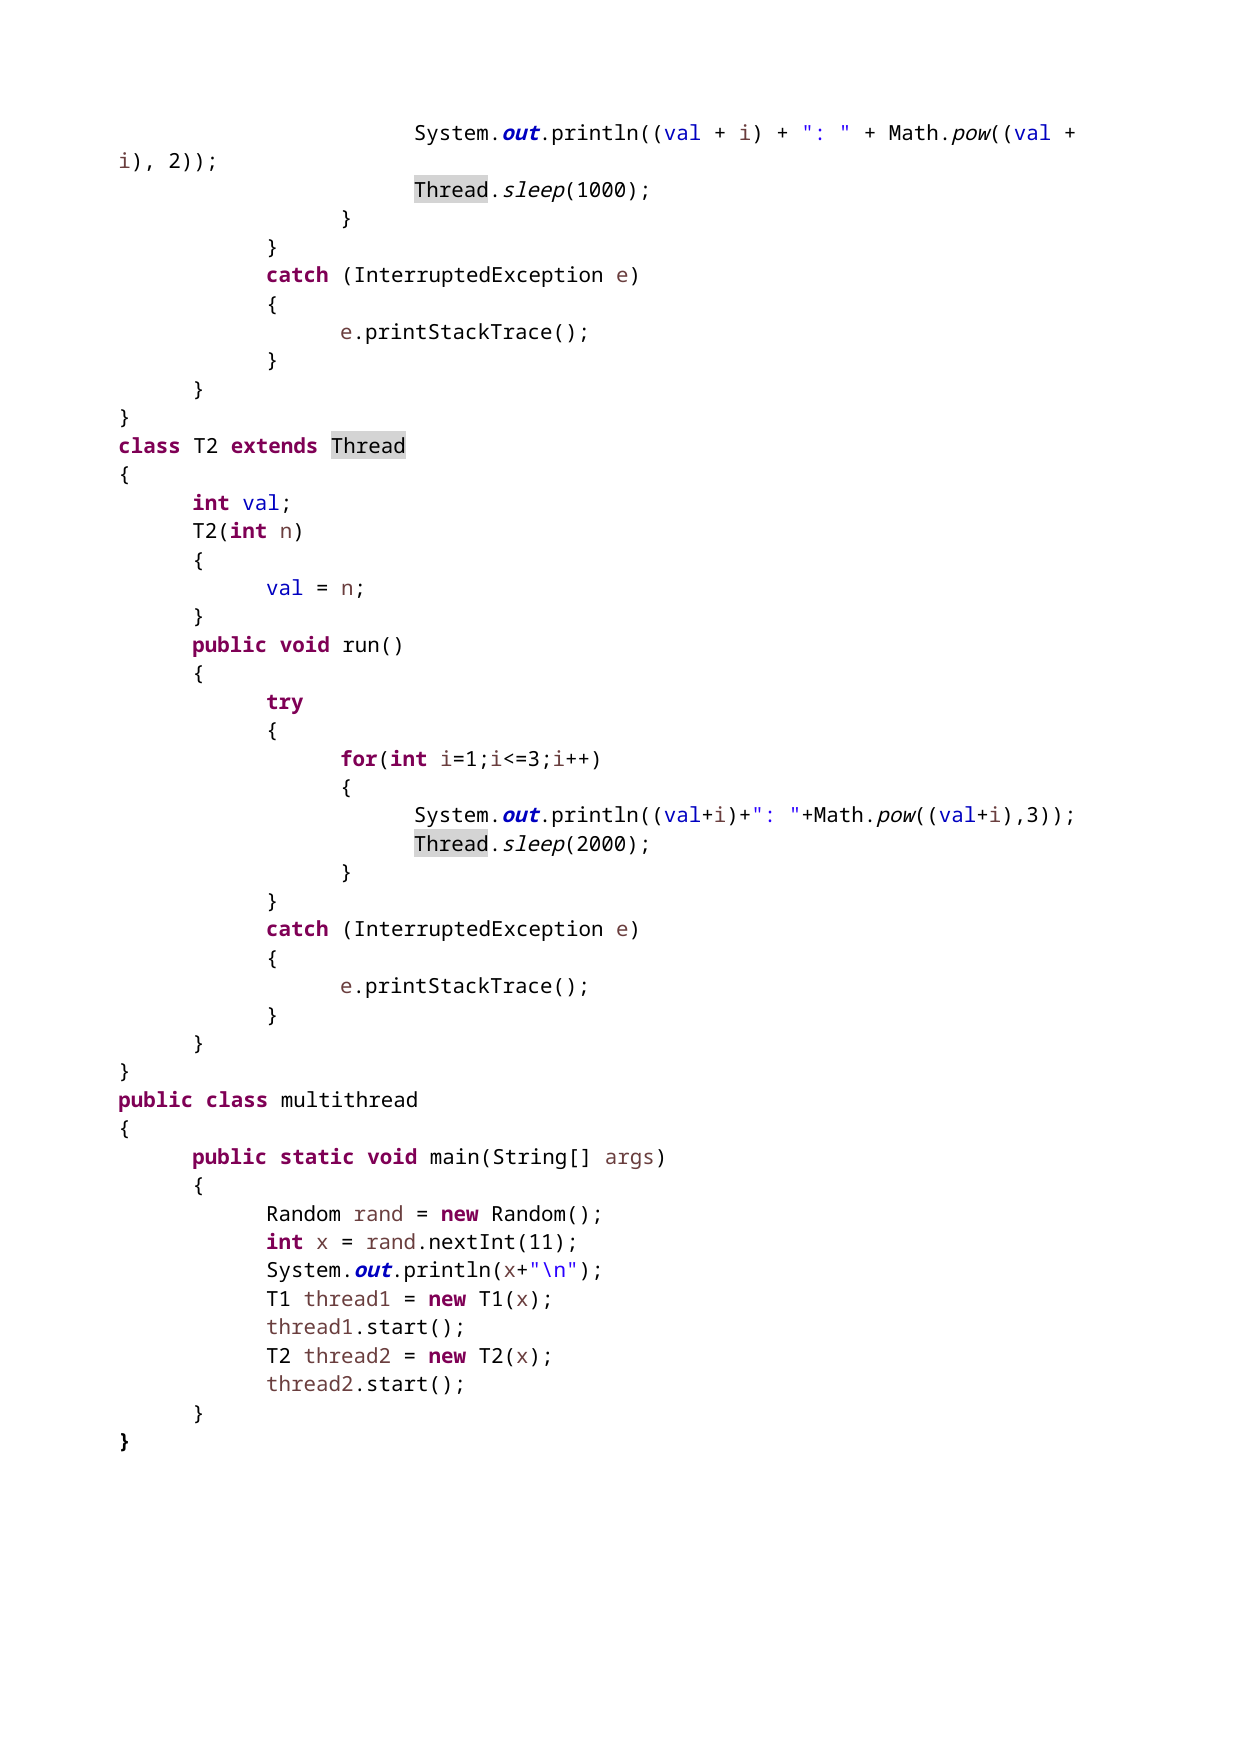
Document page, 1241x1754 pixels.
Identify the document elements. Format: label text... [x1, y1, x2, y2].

text public class multithread [118, 1085, 1122, 1113]
text { [118, 459, 1122, 488]
text { [118, 715, 1122, 744]
text catch (InterruptedException e) [118, 260, 1122, 289]
text { [118, 1113, 1122, 1142]
text } [118, 232, 1122, 260]
text } [118, 346, 1122, 374]
text Thread.sleep(2000); [118, 829, 1122, 857]
text } [118, 1398, 1122, 1426]
text Random rand = new Random(); [118, 1199, 1122, 1227]
text System.out.println((val+i)+": "+Math.pow((val+i),3)); [118, 801, 1122, 829]
text System.out.println((val + i) + ": " + Math.pow((val + i), 2)); [118, 118, 1122, 175]
text for(int i=1;i<=3;i++) [118, 744, 1122, 772]
text } [118, 1000, 1122, 1028]
text } [118, 1426, 1122, 1455]
text int x = rand.nextInt(11); [118, 1227, 1122, 1256]
text T1 thread1 = new T1(x); [118, 1284, 1122, 1312]
text { [118, 943, 1122, 971]
text } [118, 1028, 1122, 1057]
text thread2.start(); [118, 1369, 1122, 1398]
text { [118, 289, 1122, 317]
text } [118, 374, 1122, 402]
text System.out.println(x+"\n"); [118, 1256, 1122, 1284]
text } [118, 402, 1122, 431]
text catch (InterruptedException e) [118, 914, 1122, 943]
text public static void main(String[] args) [118, 1142, 1122, 1170]
text thread1.start(); [118, 1312, 1122, 1341]
text } [118, 602, 1122, 630]
text e.printStackTrace(); [118, 317, 1122, 346]
text try [118, 687, 1122, 715]
text { [118, 772, 1122, 801]
text } [118, 1057, 1122, 1085]
text } [118, 203, 1122, 232]
text val = n; [118, 573, 1122, 602]
text T2 thread2 = new T2(x); [118, 1341, 1122, 1369]
text { [118, 658, 1122, 687]
text public void run() [118, 630, 1122, 658]
text e.printStackTrace(); [118, 971, 1122, 1000]
text int val; [118, 488, 1122, 516]
text Thread.sleep(1000); [118, 175, 1122, 203]
text } [118, 886, 1122, 914]
text } [118, 857, 1122, 886]
text class T2 extends Thread [118, 431, 1122, 459]
text { [118, 545, 1122, 573]
text { [118, 1170, 1122, 1199]
text T2(int n) [118, 516, 1122, 545]
